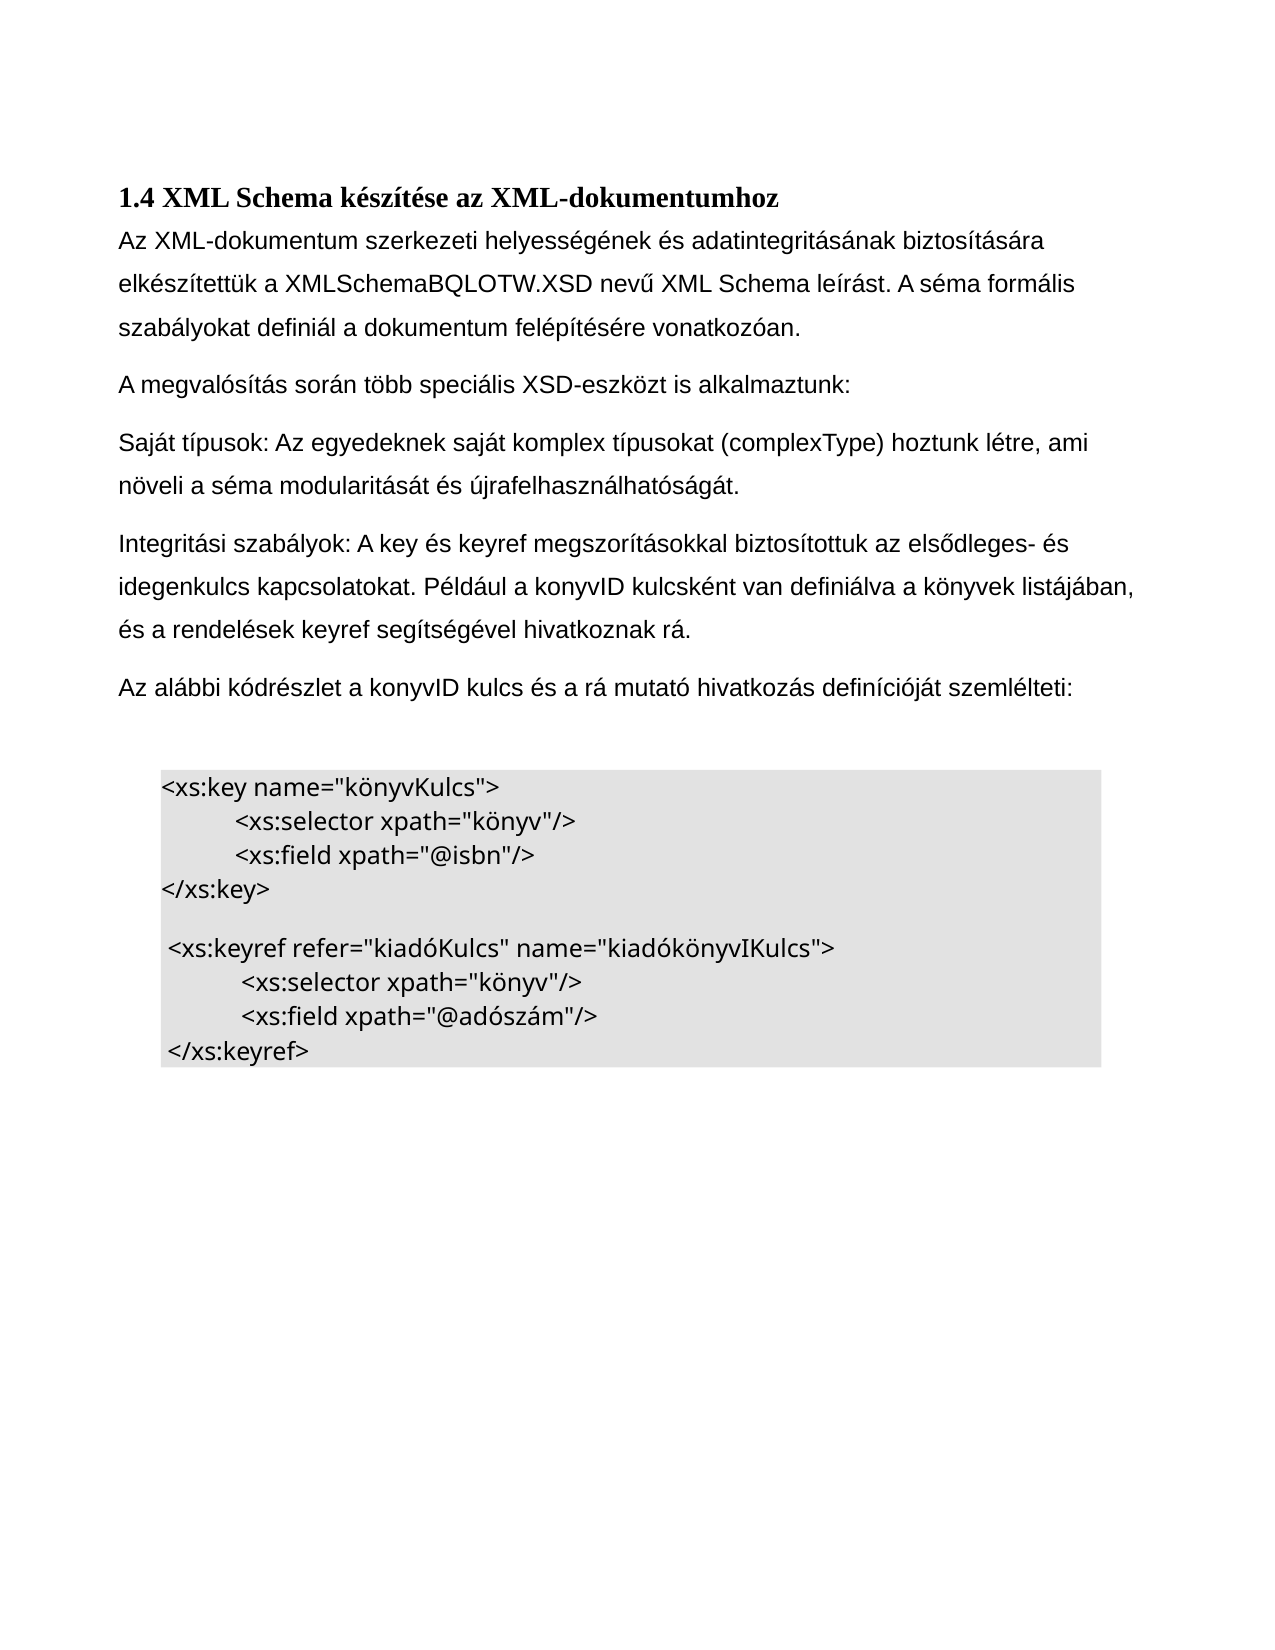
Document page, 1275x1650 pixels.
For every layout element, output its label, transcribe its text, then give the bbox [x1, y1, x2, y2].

text Integritási szabályok: A key és keyref megszorításokkal biztosítottuk az elsődleges- és idegenkulcs kapcsolatokat. Például a konyvID kulcsként van definiálva a könyvek listájában, és a rendelések keyref segítségével hivatkoznak rá. [118, 529, 1157, 644]
text Saját típusok: Az egyedeknek saját komplex típusokat (complexType) hoztunk létre, ami növeli a séma modularitását és újrafelhasználhatóságát. [118, 428, 1157, 500]
subtitle 1.4 XML Schema készítése az XML-dokumentumhoz [118, 180, 1157, 214]
text A megvalósítás során több speciális XSD-eszközt is alkalmaztunk: [118, 370, 1157, 399]
text Az alábbi kódrészlet a konyvID kulcs és a rá mutató hivatkozás definícióját szemlélteti: [118, 673, 1157, 702]
text Az XML-dokumentum szerkezeti helyességének és adatintegritásának biztosítására elkészítettük a XMLSchemaBQLOTW.XSD nevű XML Schema leírást. A séma formális szabályokat definiál a dokumentum felépítésére vonatkozóan. [118, 226, 1157, 341]
